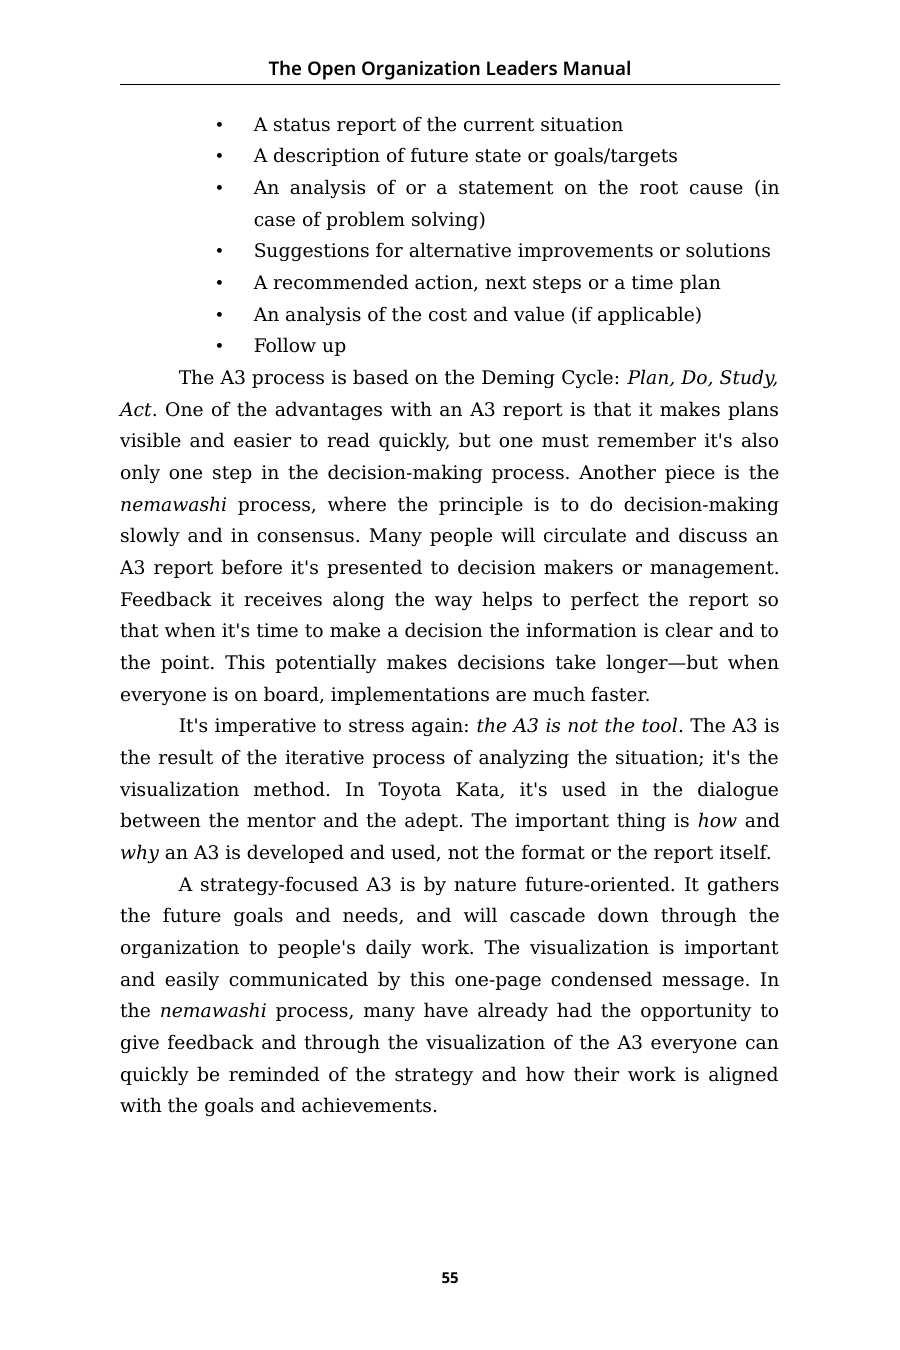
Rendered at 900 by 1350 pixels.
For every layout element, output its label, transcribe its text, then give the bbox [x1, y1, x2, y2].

list An analysis of the cost and value (if applicable) [216, 304, 780, 326]
text A strategy-focused A3 is by nature future-oriented. It gathers the future goals and needs, and will cascade down through the organization to people's daily work. The visualization is important and easily communicated by this one-page condensed message. In the nemawashi process, many have already had the opportunity to give feedback and through the visualization of the A3 everyone can quickly be reminded of the strategy and how their work is aligned with the goals and achievements. [120, 874, 780, 1117]
list An analysis of or a statement on the root cause (in case of problem solving) [216, 177, 780, 231]
list A recommended action, next steps or a time plan [216, 272, 780, 294]
list A description of future state or goals/targets [216, 146, 780, 167]
text It's imperative to stress again: the A3 is not the tool. The A3 is the result of the iterative process of analyzing the situation; it's the visualization method. In Toyota Kata, it's used in the dialogue between the mentor and the adept. The important thing is how and why an A3 is developed and used, not the format or the report itself. [120, 716, 780, 864]
list Suggestions for alternative improvements or solutions [216, 241, 780, 262]
list Follow up [216, 336, 780, 357]
text The A3 process is based on the Deming Cycle: Plan, Do, Study, Act. One of the advantages with an A3 report is that it makes plans visible and easier to read quickly, but one must remember it's also only one step in the decision-making process. Another piece is the nemawashi process, where the principle is to do decision-making slowly and in consensus. Many people will circulate and discuss an A3 report before it's presented to decision makers or management. Feedback it receives along the way helps to perfect the report so that when it's time to make a decision the information is clear and to the point. This potentially makes decisions take longer—but when everyone is on board, implementations are much faster. [120, 367, 780, 706]
list A status report of the current situation [216, 114, 780, 136]
